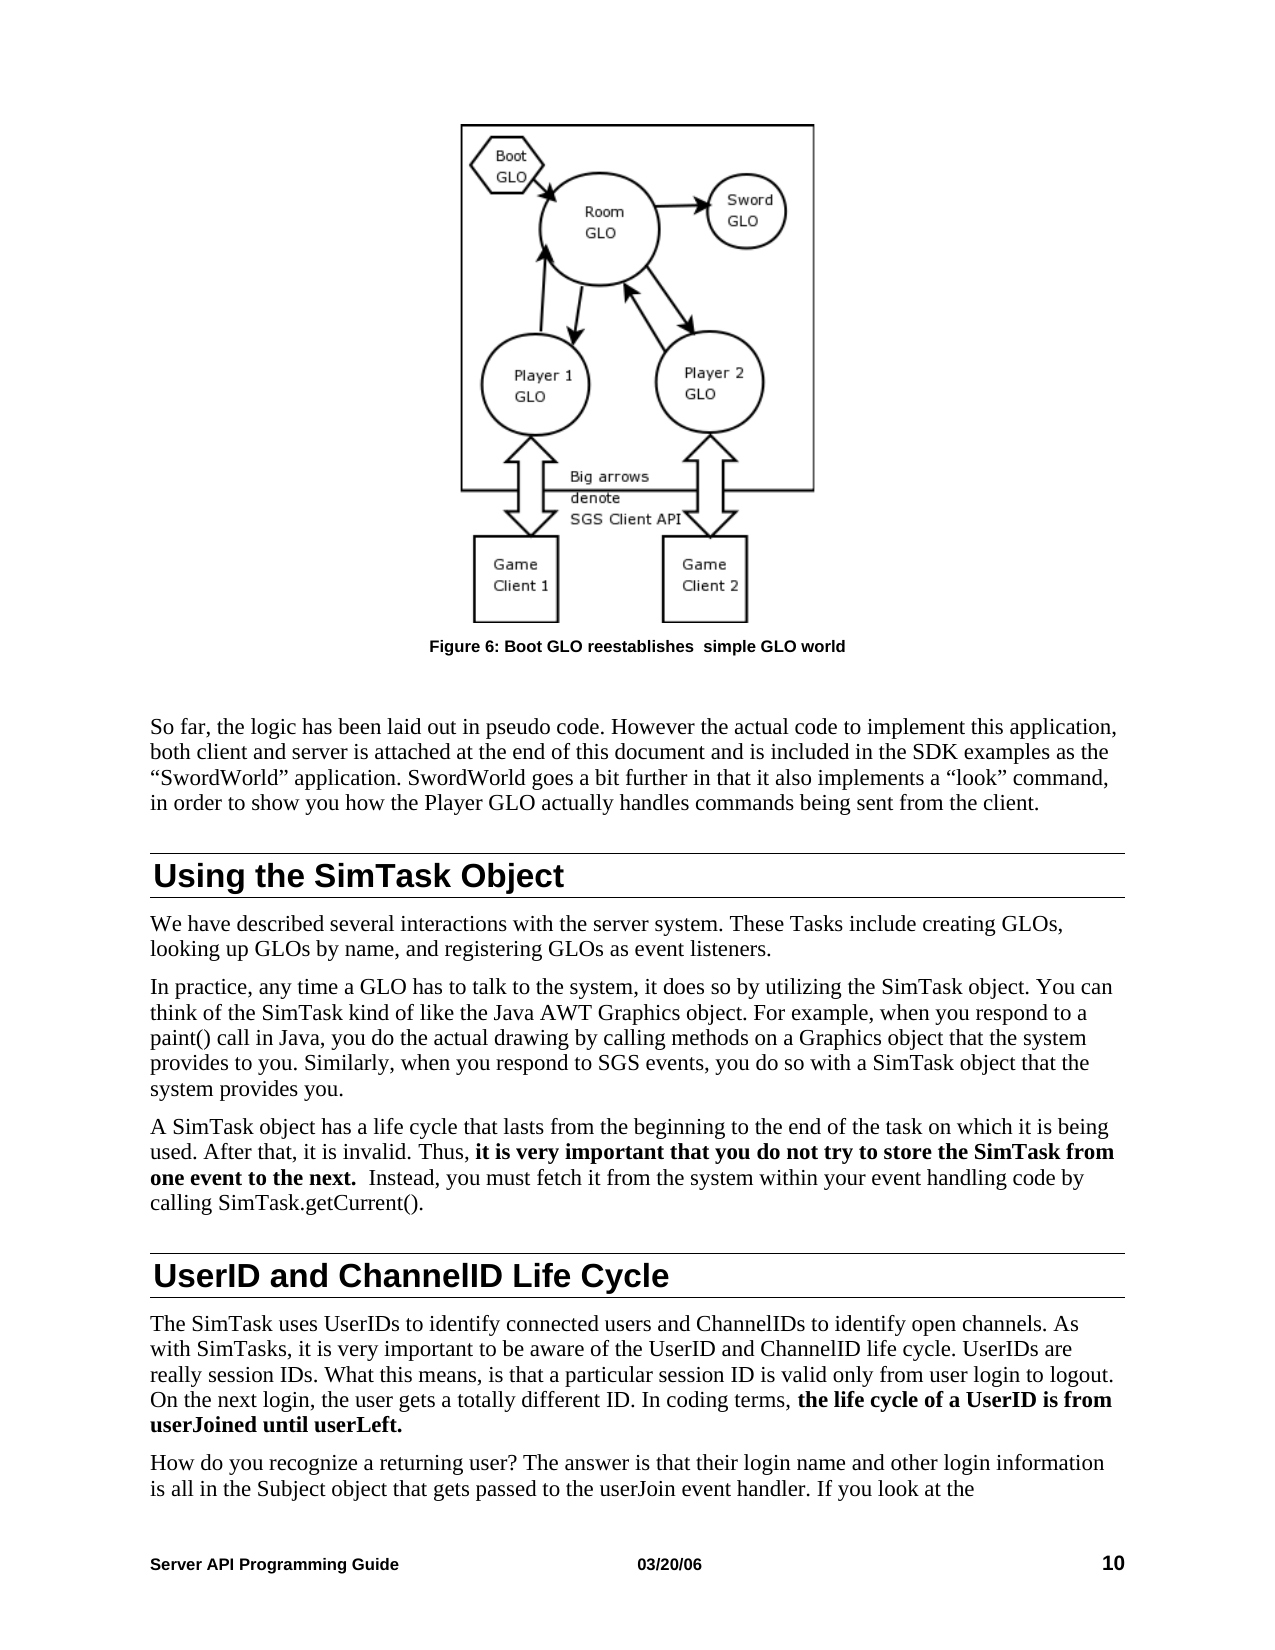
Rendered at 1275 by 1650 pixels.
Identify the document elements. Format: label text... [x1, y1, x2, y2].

text Figure 6: Boot GLO reestablishes simple GLO world [414, 124, 861, 656]
text So far, the logic has been laid out in pseudo code. However the actual code to implement this application, both client and server is attached at the end of this document and is included in the SDK examples as the “SwordWorld” application. SwordWorld goes a bit further in that it also implements a “look” command, in order to show you how the Player GLO actually handles commands being sent from the client. [150, 714, 1125, 815]
subtitle UserID and ChannelID Life Cycle [150, 1254, 1125, 1297]
picture [460, 124, 815, 623]
text How do you recognize a returning user? The answer is that their login name and other login information is all in the Subject object that gets passed to the userJoin event handler. If you look at the [150, 1450, 1125, 1501]
text A SimTask object has a life cycle that lasts from the beginning to the end of the task on which it is being used. After that, it is invalid. Thus, it is very important that you do not try to store the SimTask from one event to the next. Instead, you must fetch it from the system within your event handling code by calling SimTask.getCurrent(). [150, 1114, 1125, 1215]
text In practice, any time a GLO has to talk to the system, it does so by utilizing the SimTask object. You can think of the SimTask kind of like the Java AWT Graphics object. For example, when you respond to a paint() call in Java, you do the actual drawing by calling methods on a Graphics object that the system provides to you. Similarly, when you respond to SGS events, you do so with a SimTask object that the system provides you. [150, 974, 1125, 1101]
text We have described several interactions with the server system. These Tasks include creating GLOs, looking up GLOs by name, and registering GLOs as event listeners. [150, 911, 1125, 962]
subtitle Using the SimTask Object [150, 854, 1125, 897]
text The SimTask uses UserIDs to identify connected users and ChannelIDs to identify open channels. As with SimTasks, it is very important to be aware of the UserID and ChannelID life cycle. UserIDs are really session IDs. What this means, is that a particular session ID is valid only from user login to logout. On the next login, the user gets a totally different ID. In coding terms, the life cycle of a UserID is from userJoined until userLeft. [150, 1311, 1125, 1438]
